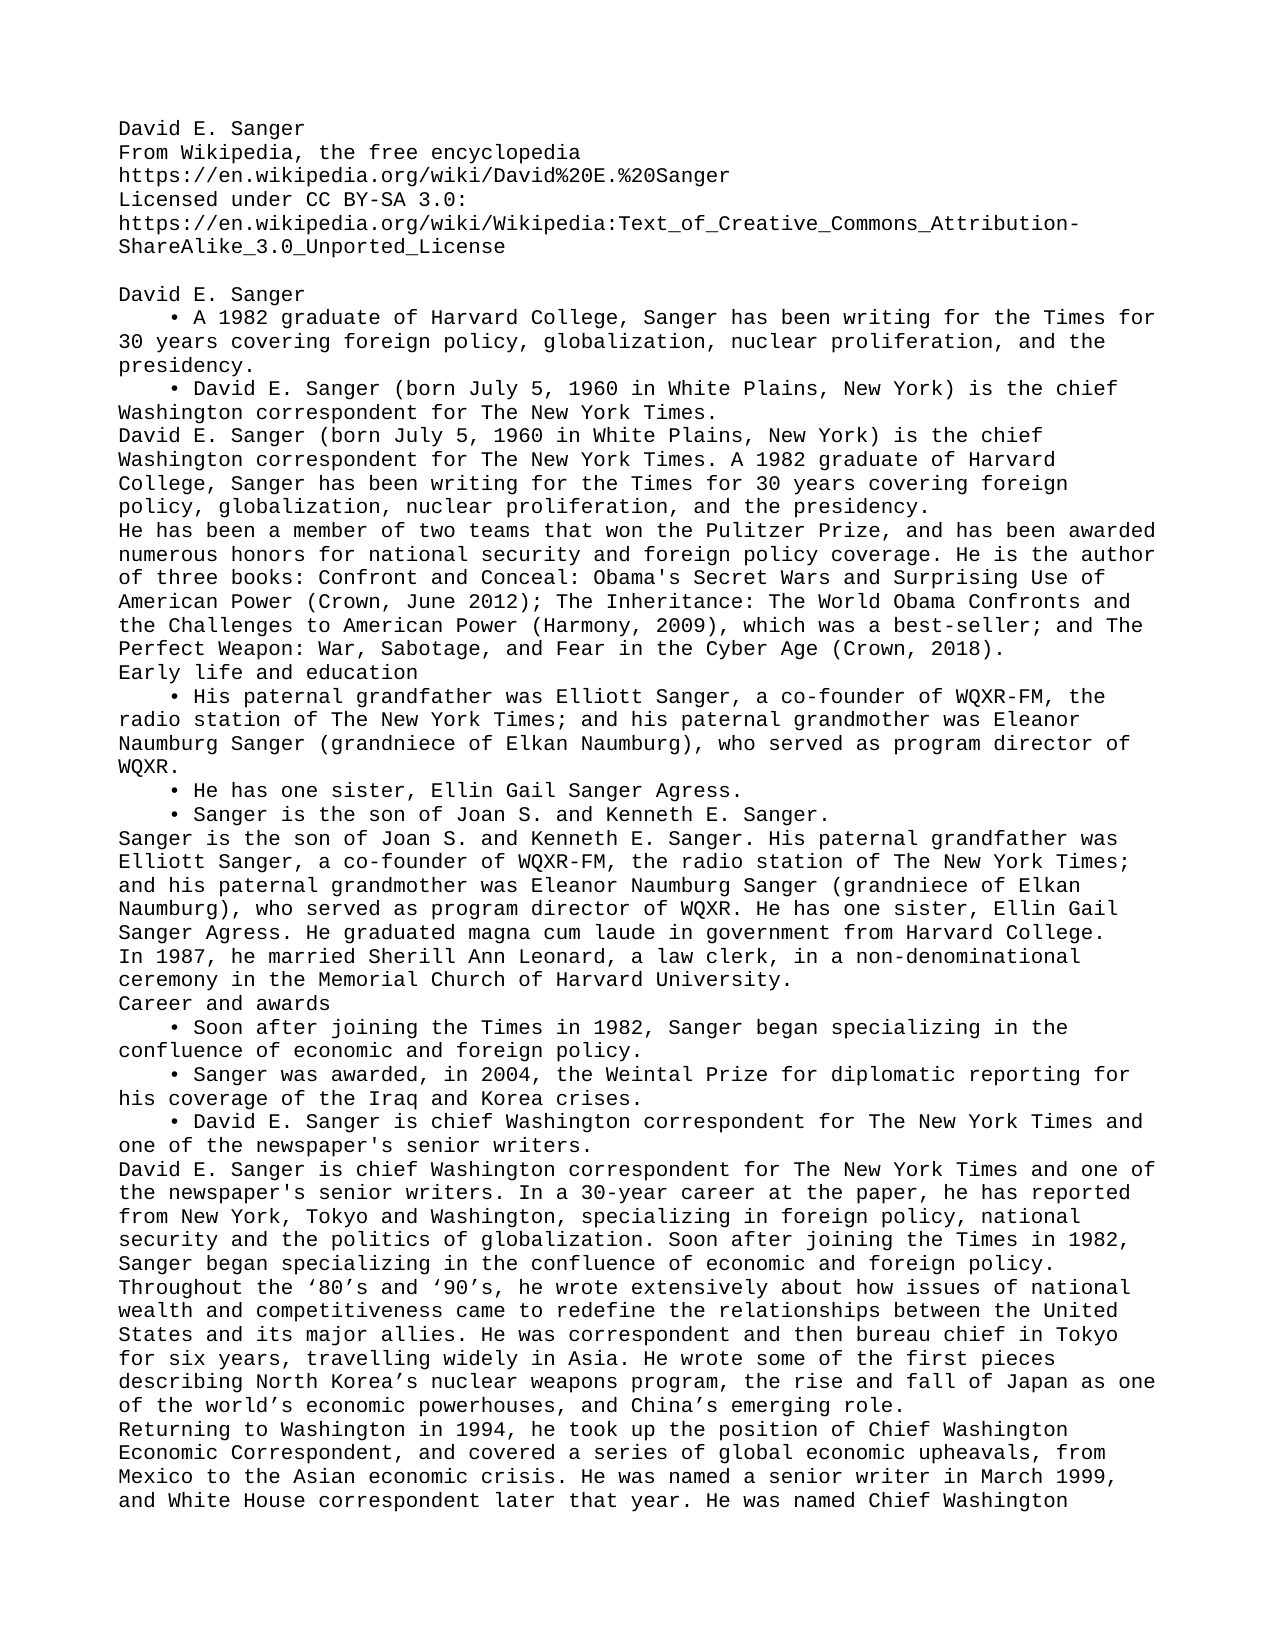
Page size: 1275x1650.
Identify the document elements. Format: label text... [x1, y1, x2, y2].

text Early life and education [118, 662, 1157, 686]
text https://en.wikipedia.org/wiki/David%20E.%20Sanger [118, 165, 1157, 189]
text • Sanger was awarded, in 2004, the Weintal Prize for diplomatic reporting for his coverage of the Iraq and Korea crises. [118, 1064, 1157, 1111]
text • David E. Sanger (born July 5, 1960 in White Plains, New York) is the chief Washington correspondent for The New York Times. [118, 378, 1157, 426]
text • Sanger is the son of Joan S. and Kenneth E. Sanger. [118, 804, 1157, 827]
text David E. Sanger (born July 5, 1960 in White Plains, New York) is the chief Washington correspondent for The New York Times. A 1982 graduate of Harvard College, Sanger has been writing for the Times for 30 years covering foreign policy, globalization, nuclear proliferation, and the presidency. [118, 426, 1157, 520]
text • He has one sister, Ellin Gail Sanger Agress. [118, 780, 1157, 804]
text Career and awards [118, 993, 1157, 1017]
text He has been a member of two teams that won the Pulitzer Prize, and has been awarded numerous honors for national security and foreign policy coverage. He is the author of three books: Confront and Conceal: Obama's Secret Wars and Surprising Use of American Power (Crown, June 2012); The Inheritance: The World Obama Confronts and the Challenges to American Power (Harmony, 2009), which was a best-seller; and The Perfect Weapon: War, Sabotage, and Fear in the Cyber Age (Crown, 2018). [118, 520, 1157, 662]
text Returning to Washington in 1994, he took up the position of Chief Washington Economic Correspondent, and covered a series of global economic upheavals, from Mexico to the Asian economic crisis. He was named a senior writer in March 1999, and White House correspondent later that year. He was named Chief Washington [118, 1419, 1157, 1513]
text Licensed under CC BY-SA 3.0: [118, 189, 1157, 213]
text David E. Sanger [118, 284, 1157, 307]
text • A 1982 graduate of Harvard College, Sanger has been writing for the Times for 30 years covering foreign policy, globalization, nuclear proliferation, and the presidency. [118, 307, 1157, 378]
text From Wikipedia, the free encyclopedia [118, 142, 1157, 165]
text • His paternal grandfather was Elliott Sanger, a co-founder of WQXR-FM, the radio station of The New York Times; and his paternal grandmother was Eleanor Naumburg Sanger (grandniece of Elkan Naumburg), who served as program director of WQXR. [118, 686, 1157, 780]
text • Soon after joining the Times in 1982, Sanger began specializing in the confluence of economic and foreign policy. [118, 1017, 1157, 1064]
text • David E. Sanger is chief Washington correspondent for The New York Times and one of the newspaper's senior writers. [118, 1111, 1157, 1158]
text https://en.wikipedia.org/wiki/Wikipedia:Text_of_Creative_Commons_Attribution-ShareAlike_3.0_Unported_License [118, 213, 1157, 260]
text Sanger is the son of Joan S. and Kenneth E. Sanger. His paternal grandfather was Elliott Sanger, a co-founder of WQXR-FM, the radio station of The New York Times; and his paternal grandmother was Eleanor Naumburg Sanger (grandniece of Elkan Naumburg), who served as program director of WQXR. He has one sister, Ellin Gail Sanger Agress. He graduated magna cum laude in government from Harvard College. [118, 827, 1157, 946]
text David E. Sanger is chief Washington correspondent for The New York Times and one of the newspaper's senior writers. In a 30-year career at the paper, he has reported from New York, Tokyo and Washington, specializing in foreign policy, national security and the politics of globalization. Soon after joining the Times in 1982, Sanger began specializing in the confluence of economic and foreign policy. Throughout the ‘80’s and ‘90’s, he wrote extensively about how issues of national wealth and competitiveness came to redefine the relationships between the United States and its major allies. He was correspondent and then bureau chief in Tokyo for six years, travelling widely in Asia. He wrote some of the first pieces describing North Korea’s nuclear weapons program, the rise and fall of Japan as one of the world’s economic powerhouses, and China’s emerging role. [118, 1158, 1157, 1419]
text In 1987, he married Sherill Ann Leonard, a law clerk, in a non-denominational ceremony in the Memorial Church of Harvard University. [118, 946, 1157, 993]
text David E. Sanger [118, 118, 1157, 142]
